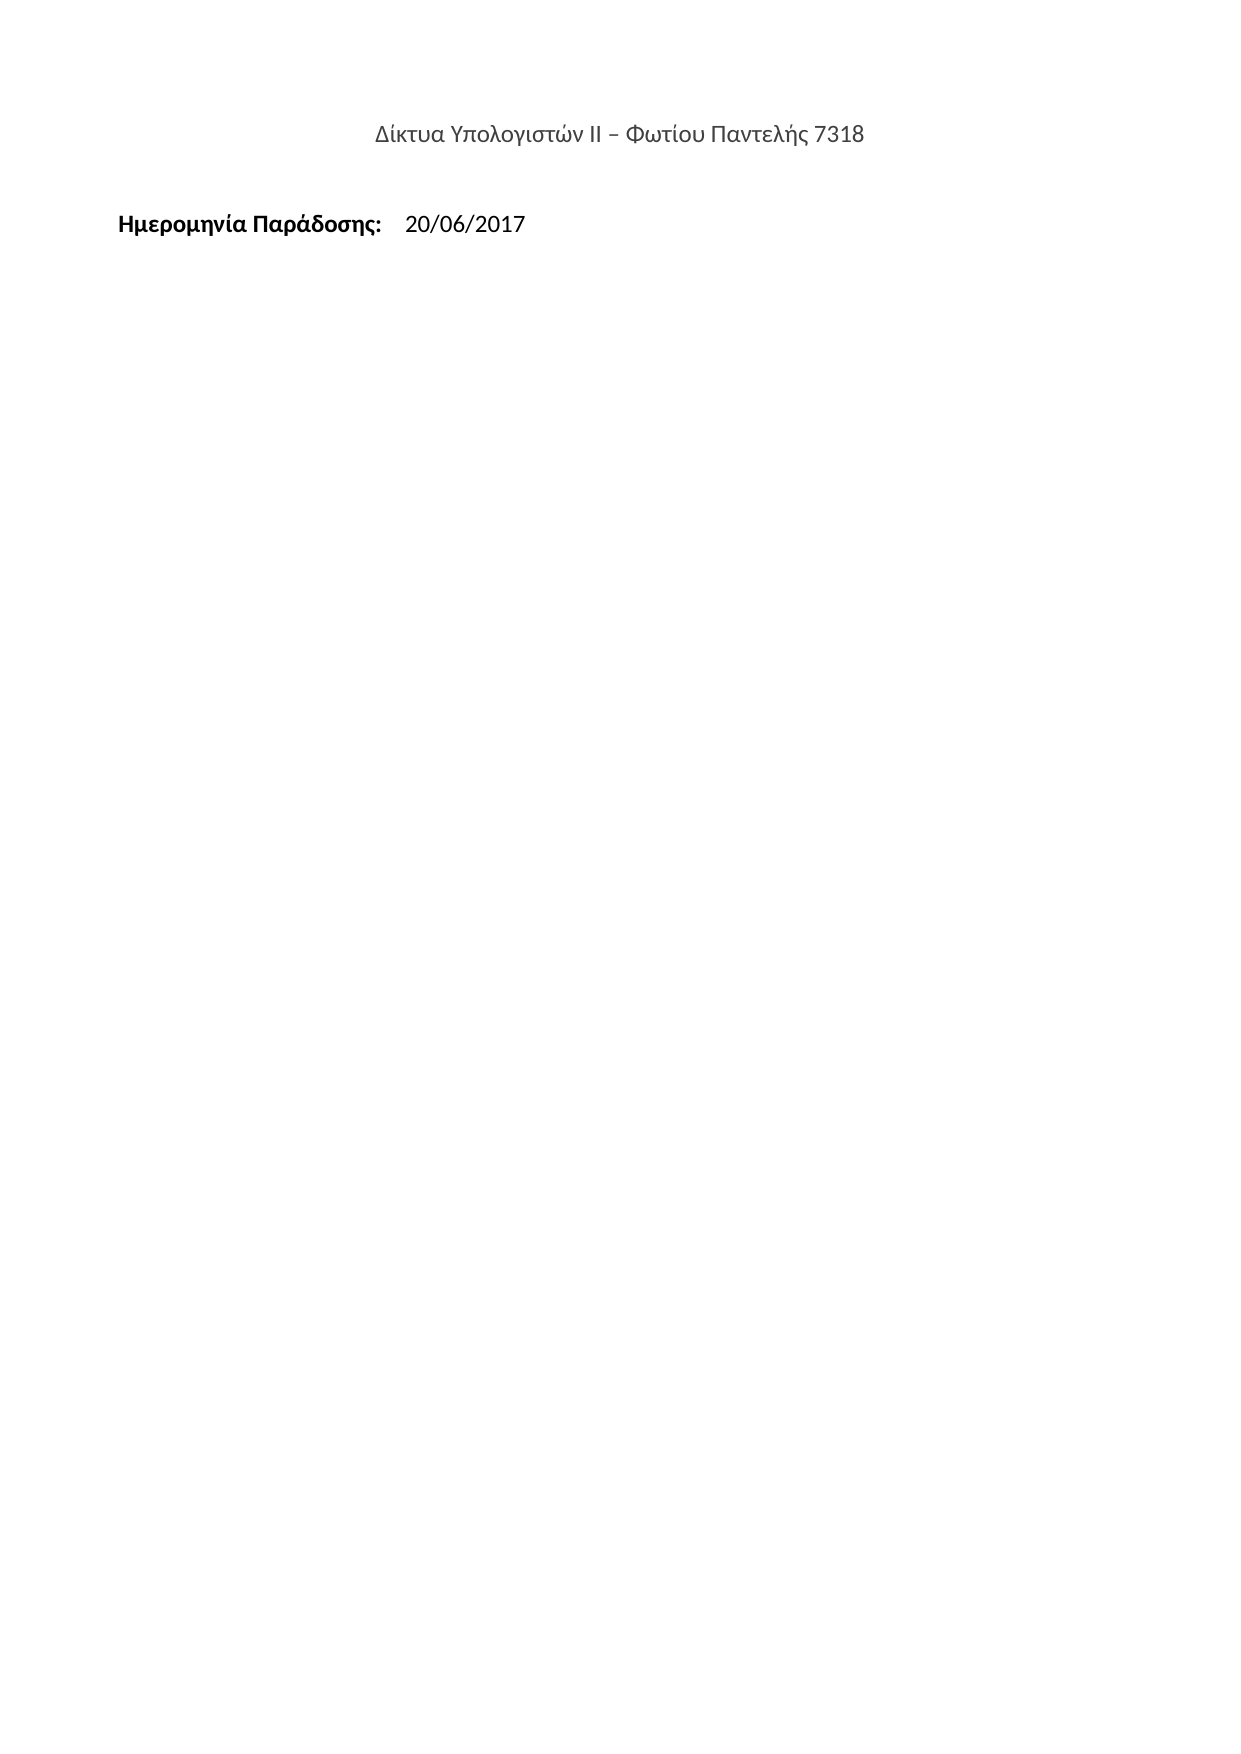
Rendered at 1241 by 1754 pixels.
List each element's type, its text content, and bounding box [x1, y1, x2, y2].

text Ημερομηνία Παράδοσης: 20/06/2017 [118, 209, 1122, 239]
